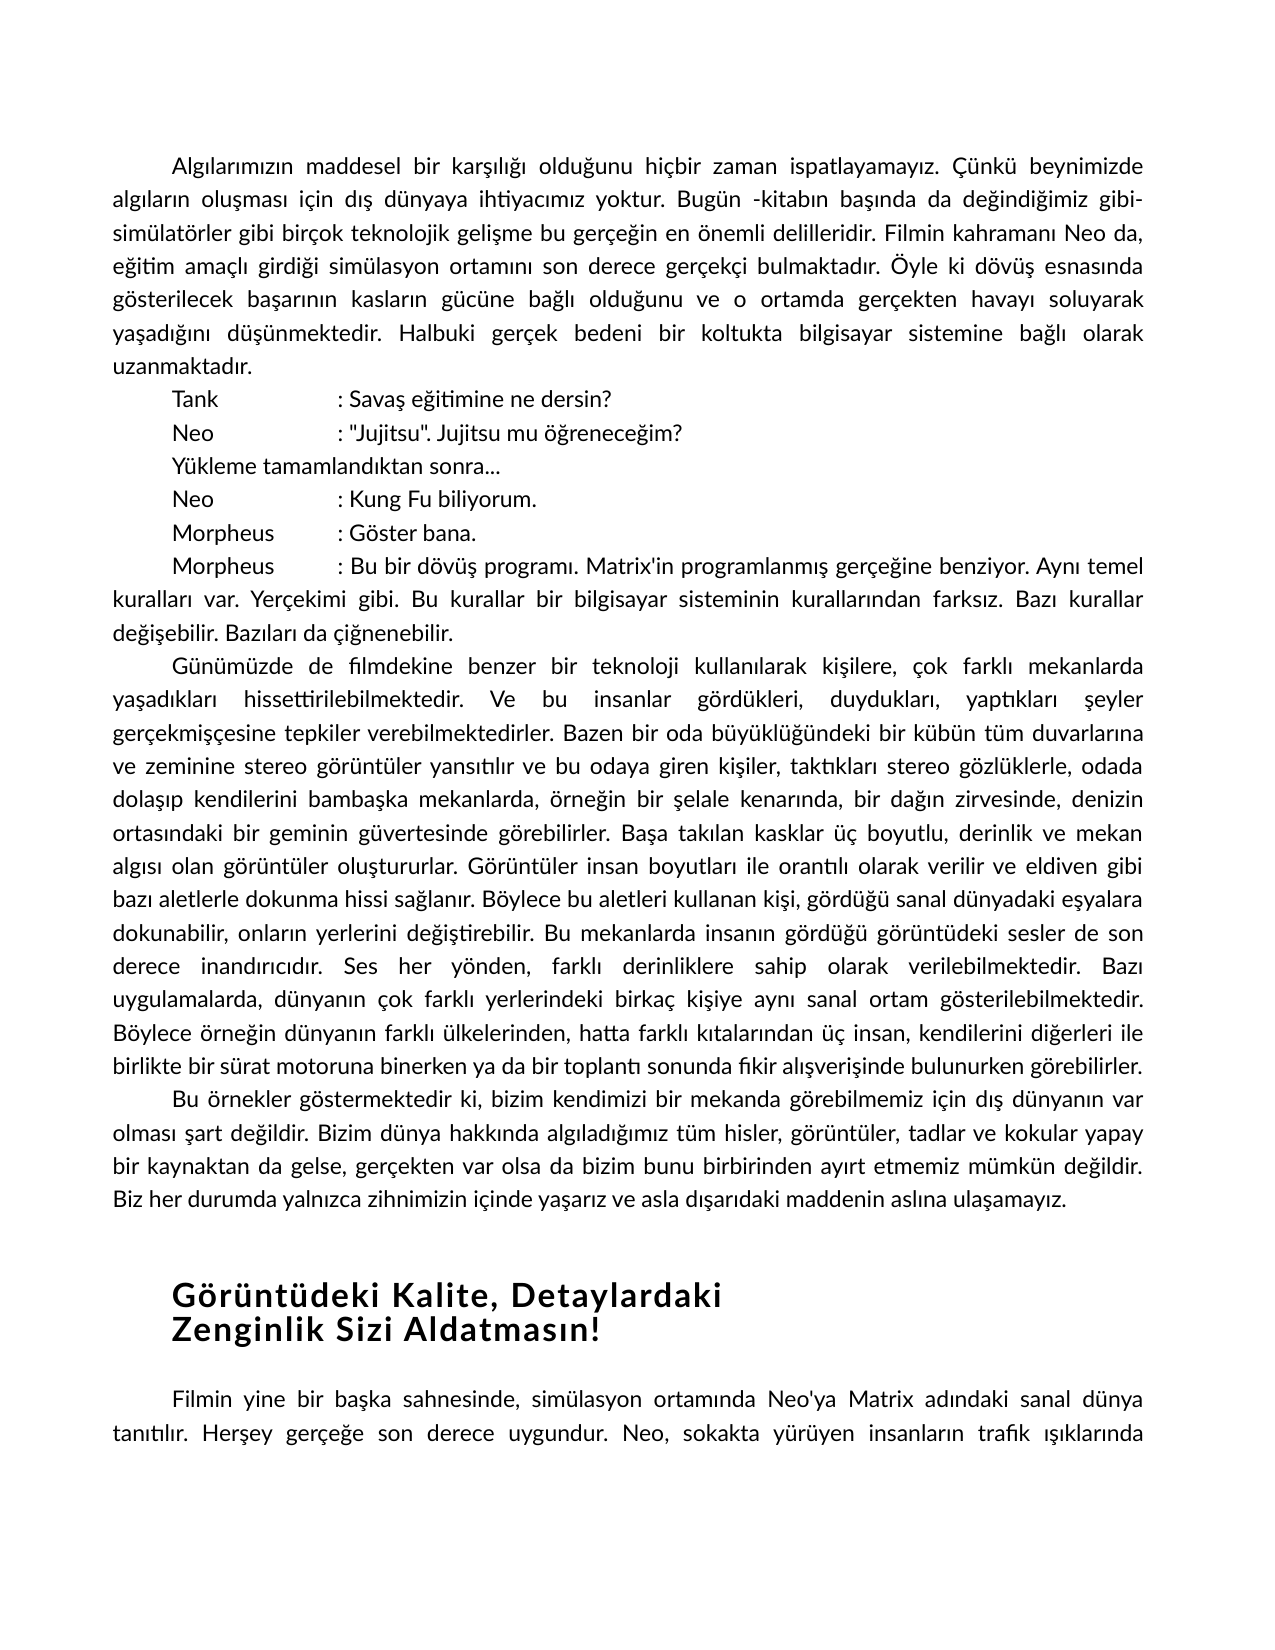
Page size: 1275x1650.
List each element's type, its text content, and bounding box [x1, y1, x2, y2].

text Yükleme tamamlandıktan sonra... [112, 448, 1145, 481]
text Algılarımızın maddesel bir karşılığı olduğunu hiçbir zaman ispatlayamayız. Çünkü beynimizde algıların oluşması için dış dünyaya ihtiyacımız yoktur. Bugün -kitabın başında da değindiğimiz gibi- simülatörler gibi birçok teknolojik gelişme bu gerçeğin en önemli delilleridir. Filmin kahramanı Neo da, eğitim amaçlı girdiği simülasyon ortamını son derece gerçekçi bulmaktadır. Öyle ki dövüş esnasında gösterilecek başarının kasların gücüne bağlı olduğunu ve o ortamda gerçekten havayı soluyarak yaşadığını düşünmektedir. Halbuki gerçek bedeni bir koltukta bilgisayar sistemine bağlı olarak uzanmaktadır. [112, 148, 1145, 381]
text Görüntüdeki Kalite, Detaylardaki [112, 1281, 1145, 1314]
text Tank : Savaş eğitimine ne dersin? [112, 381, 1145, 414]
text Filmin yine bir başka sahnesinde, simülasyon ortamında Neo'ya Matrix adındaki sanal dünya tanıtılır. Herşey gerçeğe son derece uygundur. Neo, sokakta yürüyen insanların trafik ışıklarında [112, 1381, 1145, 1448]
text Morpheus : Göster bana. [112, 514, 1145, 548]
text Neo : "Jujitsu". Jujitsu mu öğreneceğim? [112, 414, 1145, 448]
text Morpheus : Bu bir dövüş programı. Matrix'in programlanmış gerçeğine benziyor. Aynı temel kuralları var. Yerçekimi gibi. Bu kurallar bir bilgisayar sisteminin kurallarından farksız. Bazı kurallar değişebilir. Bazıları da çiğnenebilir. [112, 548, 1145, 648]
text Günümüzde de filmdekine benzer bir teknoloji kullanılarak kişilere, çok farklı mekanlarda yaşadıkları hissettirilebilmektedir. Ve bu insanlar gördükleri, duydukları, yaptıkları şeyler gerçekmişçesine tepkiler verebilmektedirler. Bazen bir oda büyüklüğündeki bir kübün tüm duvarlarına ve zeminine stereo görüntüler yansıtılır ve bu odaya giren kişiler, taktıkları stereo gözlüklerle, odada dolaşıp kendilerini bambaşka mekanlarda, örneğin bir şelale kenarında, bir dağın zirvesinde, denizin ortasındaki bir geminin güvertesinde görebilirler. Başa takılan kasklar üç boyutlu, derinlik ve mekan algısı olan görüntüler oluştururlar. Görüntüler insan boyutları ile orantılı olarak verilir ve eldiven gibi bazı aletlerle dokunma hissi sağlanır. Böylece bu aletleri kullanan kişi, gördüğü sanal dünyadaki eşyalara dokunabilir, onların yerlerini değiştirebilir. Bu mekanlarda insanın gördüğü görüntüdeki sesler de son derece inandırıcıdır. Ses her yönden, farklı derinliklere sahip olarak verilebilmektedir. Bazı uygulamalarda, dünyanın çok farklı yerlerindeki birkaç kişiye aynı sanal ortam gösterilebilmektedir. Böylece örneğin dünyanın farklı ülkelerinden, hatta farklı kıtalarından üç insan, kendilerini diğerleri ile birlikte bir sürat motoruna binerken ya da bir toplantı sonunda fikir alışverişinde bulunurken görebilirler. [112, 648, 1145, 1081]
text Bu örnekler göstermektedir ki, bizim kendimizi bir mekanda görebilmemiz için dış dünyanın var olması şart değildir. Bizim dünya hakkında algıladığımız tüm hisler, görüntüler, tadlar ve kokular yapay bir kaynaktan da gelse, gerçekten var olsa da bizim bunu birbirinden ayırt etmemiz mümkün değildir. Biz her durumda yalnızca zihnimizin içinde yaşarız ve asla dışarıdaki maddenin aslına ulaşamayız. [112, 1081, 1145, 1214]
text Zenginlik Sizi Aldatmasın! [112, 1314, 1145, 1348]
text Neo : Kung Fu biliyorum. [112, 481, 1145, 514]
